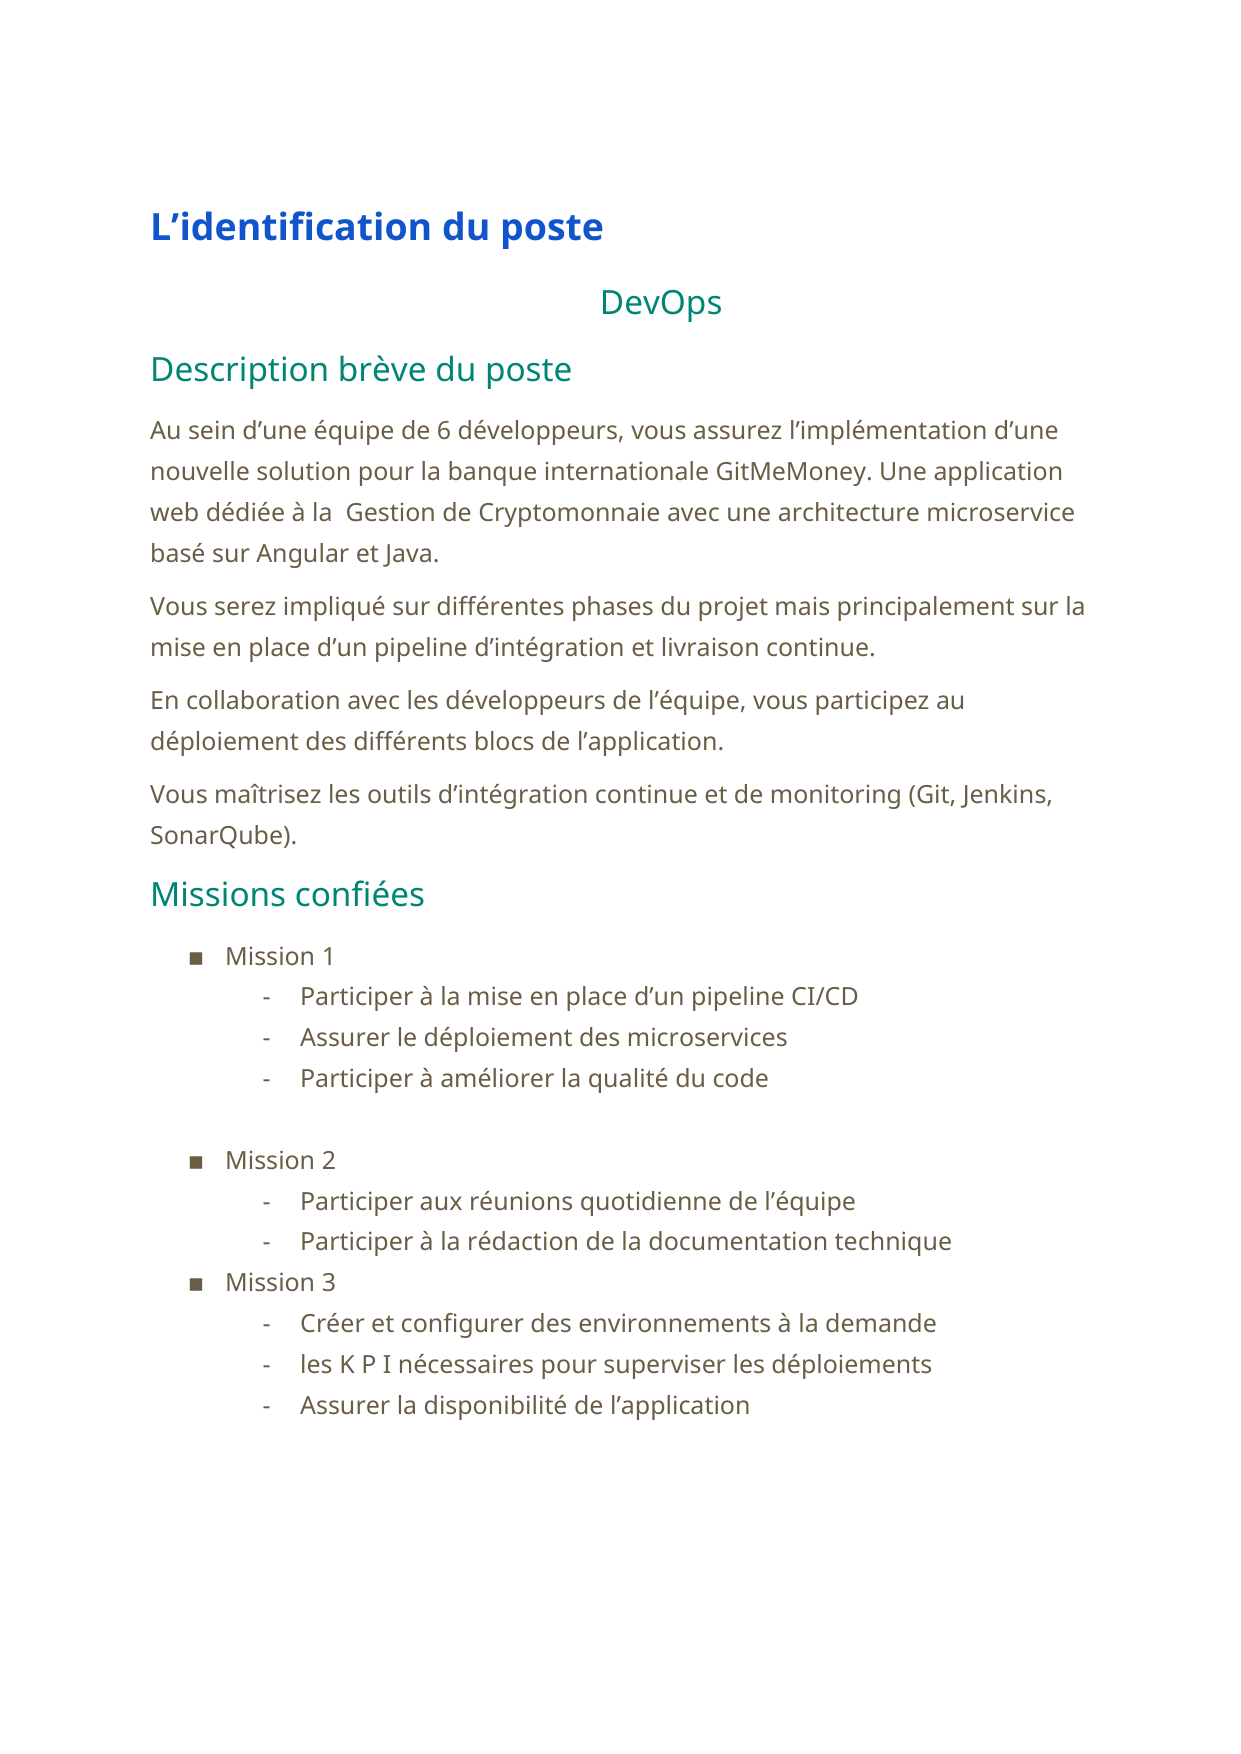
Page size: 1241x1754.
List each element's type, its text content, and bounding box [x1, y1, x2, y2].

subtitle Missions confiées [150, 871, 1090, 917]
text Vous maîtrisez les outils d’intégration continue et de monitoring (Git, Jenkins, SonarQube). [150, 777, 1090, 852]
subtitle DevOps [150, 279, 1090, 324]
subtitle L’identification du poste [150, 200, 1090, 251]
subtitle Description brève du poste [150, 346, 1090, 391]
list Mission 1 [187, 938, 1090, 972]
list Créer et configurer des environnements à la demande [262, 1306, 1090, 1340]
list Assurer la disponibilité de l’application [262, 1387, 1090, 1421]
text En collaboration avec les développeurs de l’équipe, vous participez au déploiement des différents blocs de l’application. [150, 683, 1090, 758]
list Participer à améliorer la qualité du code [262, 1061, 1090, 1095]
text Au sein d’une équipe de 6 développeurs, vous assurez l’implémentation d’une nouvelle solution pour la banque internationale GitMeMoney. Une application web dédiée à la Gestion de Cryptomonnaie avec une architecture microservice basé sur Angular et Java. [150, 413, 1090, 569]
list Assurer le déploiement des microservices [262, 1020, 1090, 1054]
text Vous serez impliqué sur différentes phases du projet mais principalement sur la mise en place d’un pipeline d’intégration et livraison continue. [150, 589, 1090, 663]
list Participer aux réunions quotidienne de l’équipe [262, 1183, 1090, 1217]
list Mission 2 [187, 1142, 1090, 1176]
list Participer à la mise en place d’un pipeline CI/CD [262, 979, 1090, 1013]
list les K P I nécessaires pour superviser les déploiements [262, 1346, 1090, 1381]
list Participer à la rédaction de la documentation technique [262, 1224, 1090, 1258]
list Mission 3 [187, 1265, 1090, 1299]
